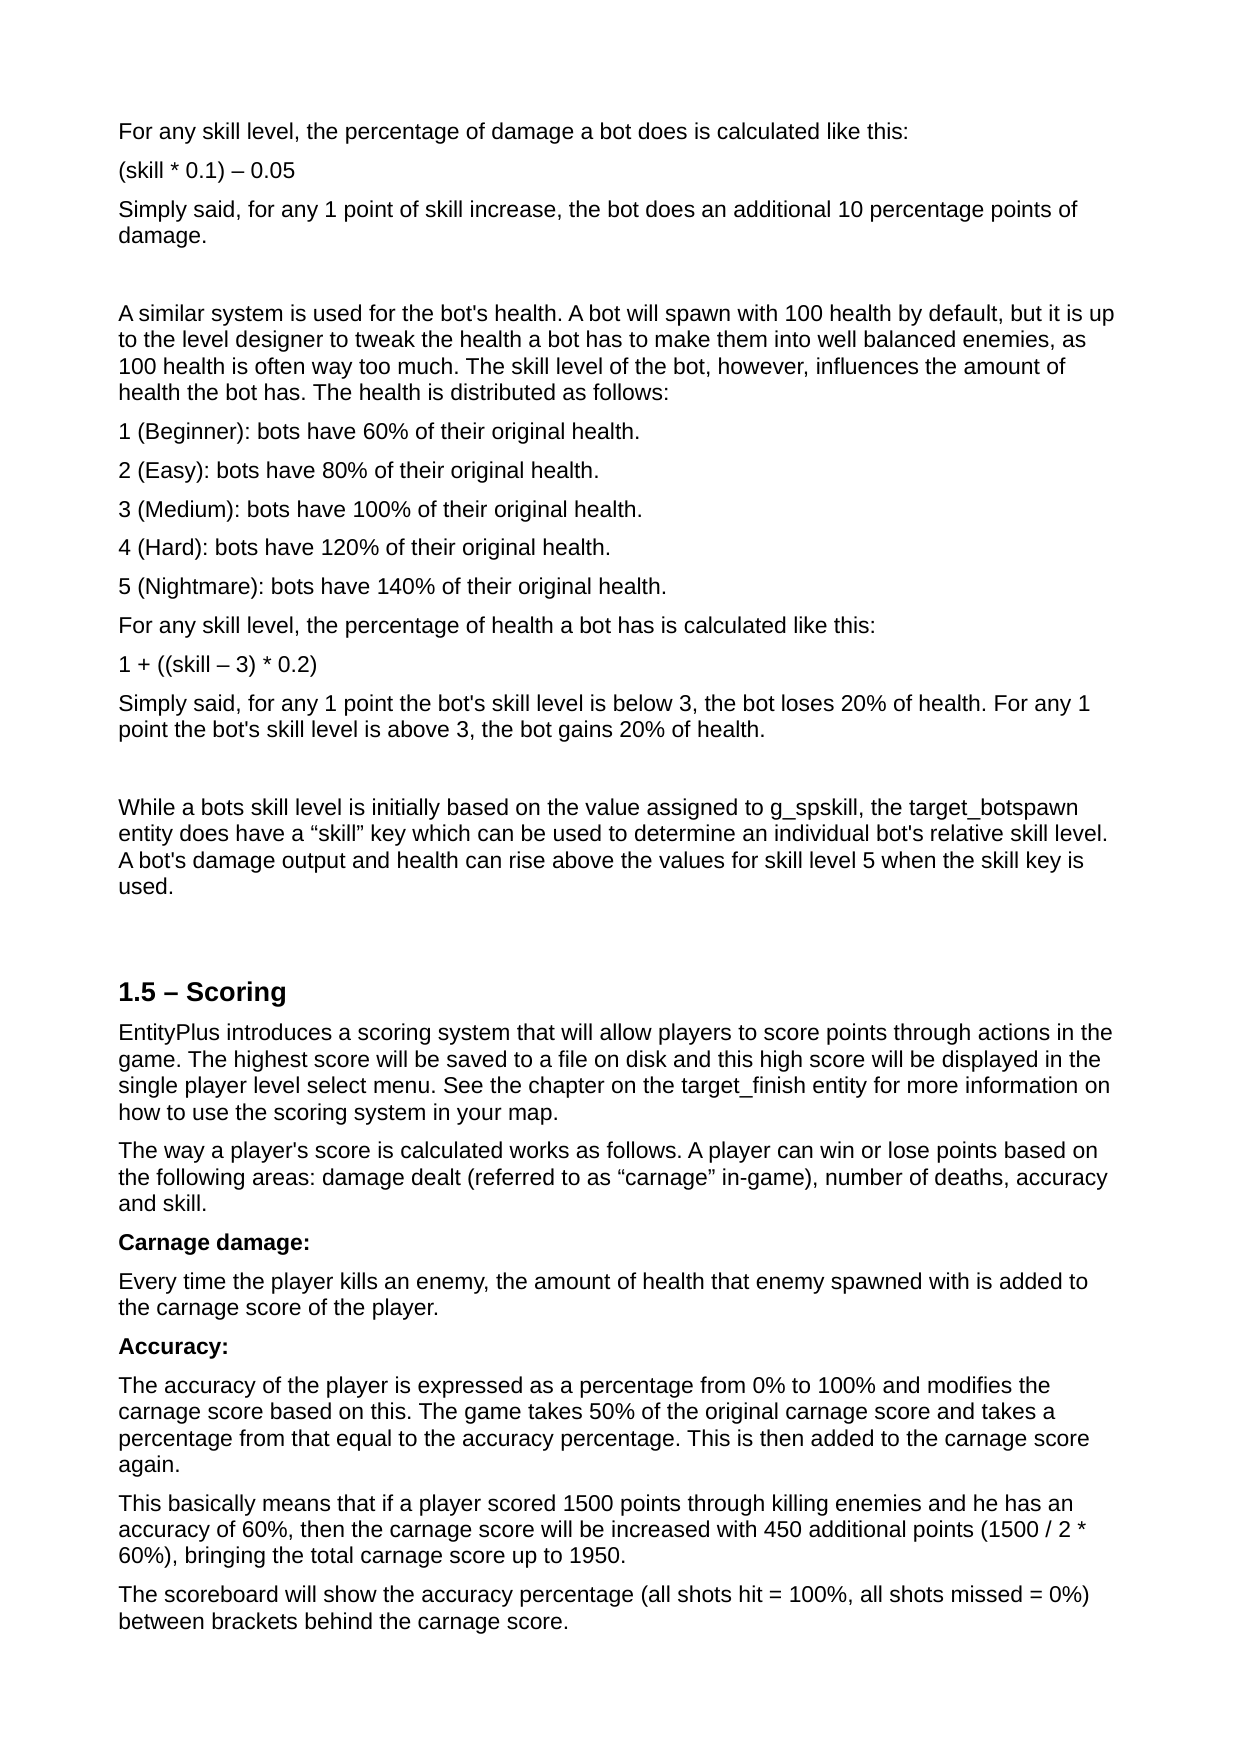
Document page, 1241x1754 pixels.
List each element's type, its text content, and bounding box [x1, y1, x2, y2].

text Carnage damage: [118, 1229, 1122, 1255]
text 2 (Easy): bots have 80% of their original health. [118, 457, 1122, 483]
text For any skill level, the percentage of health a bot has is calculated like this: [118, 612, 1122, 638]
text A similar system is used for the bot's health. A bot will spawn with 100 health by default, but it is up to the level designer to tweak the health a bot has to make them into well balanced enemies, as 100 health is often way too much. The skill level of the bot, however, influences the amount of health the bot has. The health is distributed as follows: [118, 300, 1122, 405]
text The scoreboard will show the accuracy percentage (all shots hit = 100%, all shots missed = 0%) between brackets behind the carnage score. [118, 1581, 1122, 1634]
text For any skill level, the percentage of damage a bot does is calculated like this: [118, 118, 1122, 144]
text 3 (Medium): bots have 100% of their original health. [118, 496, 1122, 522]
text This basically means that if a player scored 1500 points through killing enemies and he has an accuracy of 60%, then the carnage score will be increased with 450 additional points (1500 / 2 * 60%), bringing the total carnage score up to 1950. [118, 1490, 1122, 1569]
text The accuracy of the player is expressed as a percentage from 0% to 100% and modifies the carnage score based on this. The game takes 50% of the original carnage score and takes a percentage from that equal to the accuracy percentage. This is then added to the carnage score again. [118, 1372, 1122, 1477]
text 1 + ((skill – 3) * 0.2) [118, 651, 1122, 677]
text While a bots skill level is initially based on the value assigned to g_spskill, the target_botspawn entity does have a “skill” key which can be used to determine an individual bot's relative skill level. A bot's damage output and health can rise above the values for skill level 5 when the skill key is used. [118, 794, 1122, 899]
text Simply said, for any 1 point of skill increase, the bot does an additional 10 percentage points of damage. [118, 196, 1122, 248]
text 4 (Hard): bots have 120% of their original health. [118, 534, 1122, 561]
subtitle 1.5 – Scoring [118, 976, 1122, 1007]
text The way a player's score is calculated works as follows. A player can win or lose points based on the following areas: damage dealt (referred to as “carnage” in-game), number of deaths, accuracy and skill. [118, 1137, 1122, 1216]
text (skill * 0.1) – 0.05 [118, 157, 1122, 183]
text 1 (Beginner): bots have 60% of their original health. [118, 418, 1122, 444]
text EntityPlus introduces a scoring system that will allow players to score points through actions in the game. The highest score will be saved to a file on disk and this high score will be displayed in the single player level select menu. See the chapter on the target_finish entity for more information on how to use the scoring system in your map. [118, 1019, 1122, 1125]
text 5 (Nightmare): bots have 140% of their original health. [118, 573, 1122, 599]
text Accuracy: [118, 1333, 1122, 1359]
text Every time the player kills an enemy, the amount of health that enemy spawned with is added to the carnage score of the player. [118, 1268, 1122, 1320]
text Simply said, for any 1 point the bot's skill level is below 3, the bot loses 20% of health. For any 1 point the bot's skill level is above 3, the bot gains 20% of health. [118, 690, 1122, 742]
